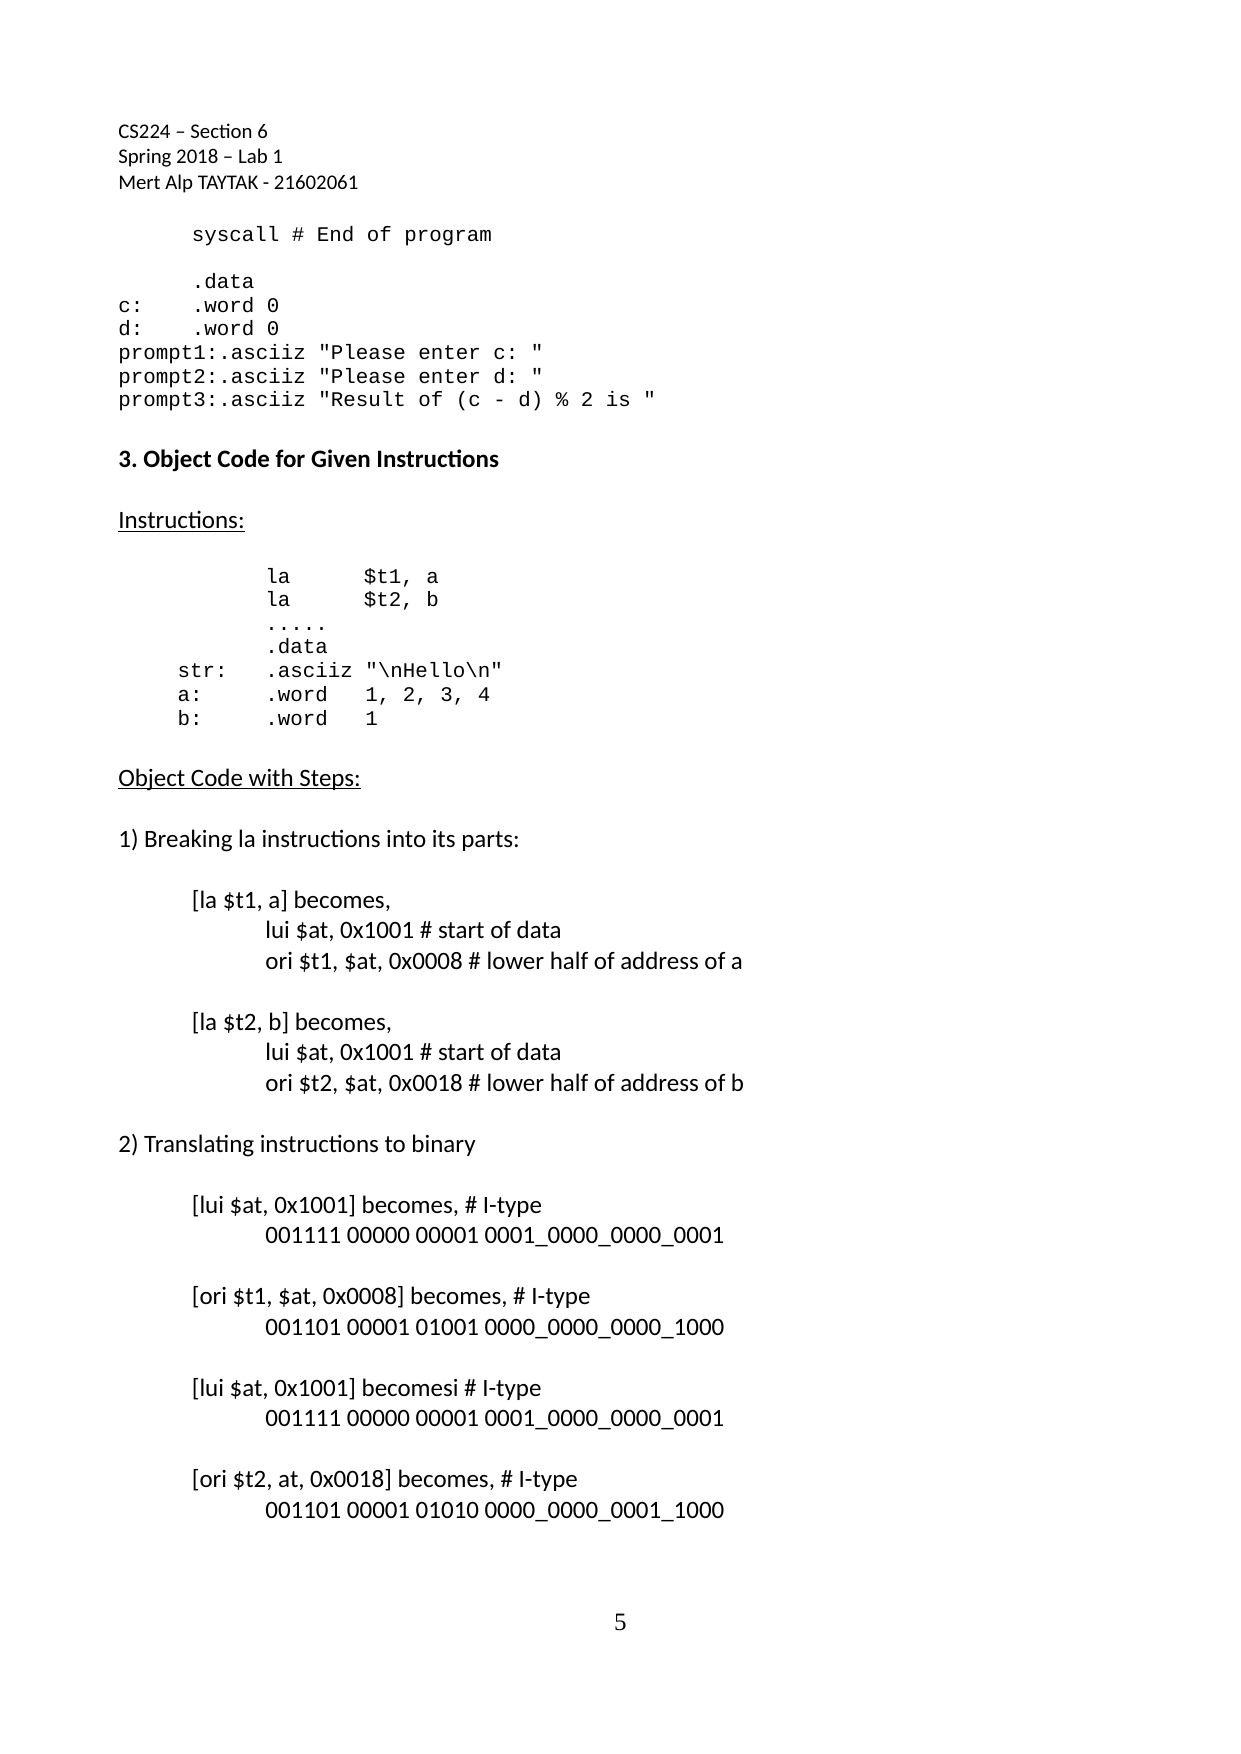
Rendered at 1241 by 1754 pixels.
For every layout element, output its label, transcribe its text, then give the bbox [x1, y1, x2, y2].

text 3. Object Code for Given Instructions [118, 443, 1122, 474]
text prompt3:.asciiz "Result of (c - d) % 2 is " [118, 389, 1122, 413]
text ori $t2, $at, 0x0018 # lower half of address of b [118, 1067, 1122, 1097]
list ..... [118, 613, 1122, 637]
text 001101 00001 01001 0000_0000_0000_1000 [118, 1311, 1122, 1342]
list .data [118, 637, 1122, 660]
text c: .word 0 [118, 295, 1122, 318]
text [ori $t1, $at, 0x0008] becomes, # I-type [118, 1281, 1122, 1311]
text lui $at, 0x1001 # start of data [118, 914, 1122, 945]
text [la $t2, b] becomes, [118, 1006, 1122, 1036]
text 001101 00001 01010 0000_0000_0001_1000 [118, 1494, 1122, 1525]
list str: .asciiz "\nHello\n" [118, 660, 1122, 684]
list a: .word 1, 2, 3, 4 [118, 684, 1122, 707]
list b: .word 1 [118, 707, 1122, 731]
text .data [118, 271, 1122, 295]
text 1) Breaking la instructions into its parts: [118, 823, 1122, 853]
text 001111 00000 00001 0001_0000_0000_0001 [118, 1403, 1122, 1433]
text [ori $t2, at, 0x0018] becomes, # I-type [118, 1464, 1122, 1494]
text [la $t1, a] becomes, [118, 884, 1122, 914]
text [lui $at, 0x1001] becomes, # I-type [118, 1189, 1122, 1219]
text syscall # End of program [118, 224, 1122, 247]
list la $t2, b [118, 589, 1122, 613]
text [lui $at, 0x1001] becomesi # I-type [118, 1372, 1122, 1403]
text Instructions: [118, 504, 1122, 535]
text lui $at, 0x1001 # start of data [118, 1036, 1122, 1067]
text 2) Translating instructions to binary [118, 1128, 1122, 1158]
text prompt1:.asciiz "Please enter c: " [118, 342, 1122, 366]
text Object Code with Steps: [118, 762, 1122, 792]
text 001111 00000 00001 0001_0000_0000_0001 [118, 1219, 1122, 1250]
text la $t1, a [118, 566, 1122, 589]
text prompt2:.asciiz "Please enter d: " [118, 366, 1122, 389]
text ori $t1, $at, 0x0008 # lower half of address of a [118, 945, 1122, 975]
text d: .word 0 [118, 318, 1122, 342]
